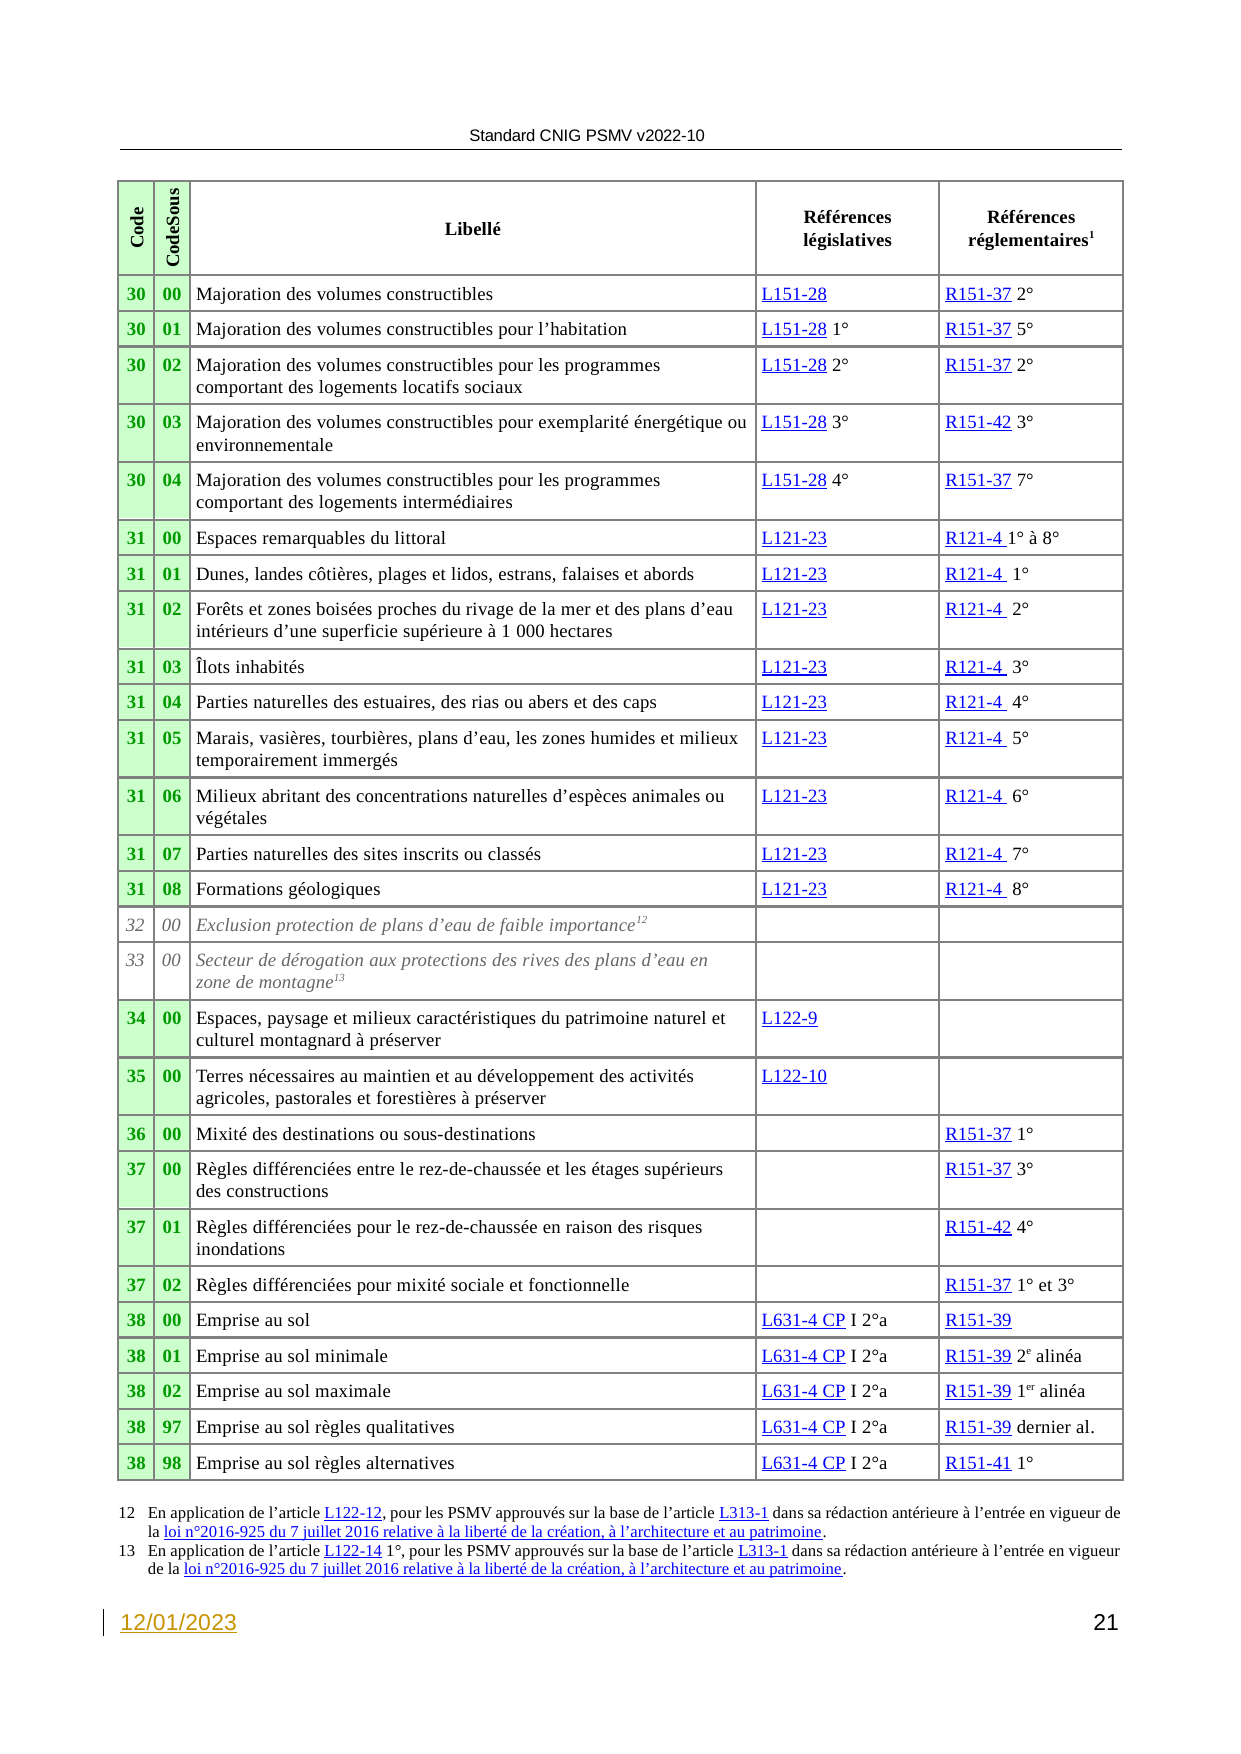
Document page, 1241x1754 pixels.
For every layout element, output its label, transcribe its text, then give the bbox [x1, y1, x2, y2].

table_cell R121-4 2° [940, 592, 1122, 647]
table_cell R121-4 4° [940, 685, 1122, 719]
table_cell 31 [119, 721, 153, 776]
table_cell [940, 908, 1122, 941]
table_cell 33 [119, 943, 153, 999]
table_cell Milieux abritant des concentrations naturelles d’espèces animales ou végétales [191, 779, 755, 834]
table_cell Majoration des volumes constructibles [191, 276, 755, 310]
table_cell Emprise au sol règles qualitatives [191, 1410, 755, 1443]
table_cell 03 [155, 405, 189, 461]
table_cell R151-39 dernier al. [940, 1410, 1122, 1443]
table_cell 02 [155, 1374, 189, 1408]
table_cell L151-28 [757, 276, 938, 310]
table_header Sous Code [155, 182, 189, 274]
table_cell 31 [119, 650, 153, 683]
table_cell L121-23 [757, 685, 938, 719]
table_cell 97 [155, 1410, 189, 1443]
table_cell L121-23 [757, 779, 938, 834]
table_cell L631-4 CP I 2°a [757, 1303, 938, 1336]
table_cell L151-28 3° [757, 405, 938, 461]
table_cell [757, 1210, 938, 1265]
table_cell 06 [155, 779, 189, 834]
table_cell L631-4 CP I 2°a [757, 1445, 938, 1479]
table_cell Mixité des destinations ou sous-destinations [191, 1116, 755, 1150]
table_cell Secteur de dérogation aux protections des rives des plans d’eau en zone de montagne [191, 943, 755, 999]
table_cell R121-4 5° [940, 721, 1122, 776]
table_cell Formations géologiques [191, 872, 755, 905]
table_cell L121-23 [757, 836, 938, 870]
table_header Références réglementaires1 [940, 182, 1122, 274]
table_cell L151-28 4° [757, 463, 938, 518]
table_cell 08 [155, 872, 189, 905]
table_cell L631-4 CP I 2°a [757, 1339, 938, 1372]
table_cell Marais, vasières, tourbières, plans d’eau, les zones humides et milieux temporairement immergés [191, 721, 755, 776]
table_cell [940, 1001, 1122, 1056]
table_cell Majoration des volumes constructibles pour les programmes comportant des logements locatifs sociaux [191, 348, 755, 403]
table_cell Îlots inhabités [191, 650, 755, 683]
table_cell 02 [155, 592, 189, 647]
table_cell R121-4 1° [940, 556, 1122, 590]
table_cell Parties naturelles des estuaires, des rias ou abers et des caps [191, 685, 755, 719]
table_cell 35 [119, 1059, 153, 1114]
table_cell 30 [119, 312, 153, 345]
table_cell 00 [155, 1152, 189, 1207]
table_cell [940, 1059, 1122, 1114]
table_cell L631-4 CP I 2°a [757, 1410, 938, 1443]
table_cell 05 [155, 721, 189, 776]
table_cell R121-4 8° [940, 872, 1122, 905]
table_cell 30 [119, 276, 153, 310]
table_cell R151-39 1er alinéa [940, 1374, 1122, 1408]
table_cell L121-23 [757, 521, 938, 554]
table_cell 02 [155, 348, 189, 403]
table_cell 37 [119, 1210, 153, 1265]
table_cell [757, 1116, 938, 1150]
table_cell R121-4 7° [940, 836, 1122, 870]
table_cell 30 [119, 348, 153, 403]
table_cell 31 [119, 521, 153, 554]
table_cell R151-41 1° [940, 1445, 1122, 1479]
table_cell L631-4 CP I 2°a [757, 1374, 938, 1408]
table_cell R151-37 1° et 3° [940, 1267, 1122, 1301]
table_cell Dunes, landes côtières, plages et lidos, estrans, falaises et abords [191, 556, 755, 590]
table_cell 34 [119, 1001, 153, 1056]
table_cell Règles différenciées pour mixité sociale et fonctionnelle [191, 1267, 755, 1301]
table_cell R151-42 3° [940, 405, 1122, 461]
table_header Références législatives [757, 182, 938, 274]
table_cell 04 [155, 685, 189, 719]
table_cell 04 [155, 463, 189, 518]
table_cell Règles différenciées pour le rez-de-chaussée en raison des risques inondations [191, 1210, 755, 1265]
table_cell 31 [119, 592, 153, 647]
table_cell 31 [119, 836, 153, 870]
table_header Libellé [191, 182, 755, 274]
table_cell 98 [155, 1445, 189, 1479]
table_cell Majoration des volumes constructibles pour l’habitation [191, 312, 755, 345]
table_cell 00 [155, 276, 189, 310]
table_cell Emprise au sol règles alternatives [191, 1445, 755, 1479]
table_cell R151-37 3° [940, 1152, 1122, 1207]
table_cell Forêts et zones boisées proches du rivage de la mer et des plans d’eau intérieurs d’une superficie supérieure à 1 000 hectares [191, 592, 755, 647]
table_cell R151-37 1° [940, 1116, 1122, 1150]
table_cell Espaces remarquables du littoral [191, 521, 755, 554]
table_cell [757, 908, 938, 941]
table_cell Règles différenciées entre le rez-de-chaussée et les étages supérieurs des constructions [191, 1152, 755, 1207]
table_header Code [119, 182, 153, 274]
table_cell R151-37 7° [940, 463, 1122, 518]
table_cell 01 [155, 1210, 189, 1265]
table_cell R151-39 [940, 1303, 1122, 1336]
table_cell 07 [155, 836, 189, 870]
table_cell 01 [155, 556, 189, 590]
table_cell L122-10 [757, 1059, 938, 1114]
table_cell R151-37 2° [940, 348, 1122, 403]
table_cell 32 [119, 908, 153, 941]
table_cell 30 [119, 405, 153, 461]
table_cell 38 [119, 1445, 153, 1479]
table_cell Espaces, paysage et milieux caractéristiques du patrimoine naturel et culturel montagnard à préserver [191, 1001, 755, 1056]
table_cell 38 [119, 1303, 153, 1336]
table_cell [757, 1152, 938, 1207]
table_cell Emprise au sol minimale [191, 1339, 755, 1372]
table_cell 38 [119, 1374, 153, 1408]
table_cell L122-9 [757, 1001, 938, 1056]
table_cell [757, 1267, 938, 1301]
table_cell L121-23 [757, 592, 938, 647]
table_cell Emprise au sol [191, 1303, 755, 1336]
table_cell R151-42 4° [940, 1210, 1122, 1265]
table_cell 02 [155, 1267, 189, 1301]
table_cell 31 [119, 556, 153, 590]
table_cell 31 [119, 872, 153, 905]
table_cell L151-28 2° [757, 348, 938, 403]
table_cell 00 [155, 1001, 189, 1056]
table_cell Majoration des volumes constructibles pour les programmes comportant des logements intermédiaires [191, 463, 755, 518]
table_cell 00 [155, 943, 189, 999]
table_cell 00 [155, 521, 189, 554]
table_cell 03 [155, 650, 189, 683]
table_cell [940, 943, 1122, 999]
table_cell 30 [119, 463, 153, 518]
table_cell [757, 943, 938, 999]
table_cell 01 [155, 1339, 189, 1372]
table_cell 37 [119, 1267, 153, 1301]
table_cell Parties naturelles des sites inscrits ou classés [191, 836, 755, 870]
table_cell R151-37 2° [940, 276, 1122, 310]
table_cell R121-4 6° [940, 779, 1122, 834]
table_cell L121-23 [757, 872, 938, 905]
table_cell 31 [119, 685, 153, 719]
table_cell Emprise au sol maximale [191, 1374, 755, 1408]
table_cell 31 [119, 779, 153, 834]
table_cell R151-39 2e alinéa [940, 1339, 1122, 1372]
table_cell L151-28 1° [757, 312, 938, 345]
table_cell R121-4 1° à 8° [940, 521, 1122, 554]
table_cell 37 [119, 1152, 153, 1207]
table_cell 00 [155, 1116, 189, 1150]
table_cell 36 [119, 1116, 153, 1150]
table_cell 38 [119, 1339, 153, 1372]
table_cell 01 [155, 312, 189, 345]
table_cell Terres nécessaires au maintien et au développement des activités agricoles, pastorales et forestières à préserver [191, 1059, 755, 1114]
table_cell L121-23 [757, 650, 938, 683]
table_cell R121-4 3° [940, 650, 1122, 683]
table_cell 38 [119, 1410, 153, 1443]
table_cell L121-23 [757, 721, 938, 776]
table_cell R151-37 5° [940, 312, 1122, 345]
table_cell 00 [155, 1059, 189, 1114]
table_cell Majoration des volumes constructibles pour exemplarité énergétique ou environnementale [191, 405, 755, 461]
table_cell 00 [155, 1303, 189, 1336]
table_cell L121-23 [757, 556, 938, 590]
table_cell 00 [155, 908, 189, 941]
table_cell Exclusion protection de plans d’eau de faible importance [191, 908, 755, 941]
